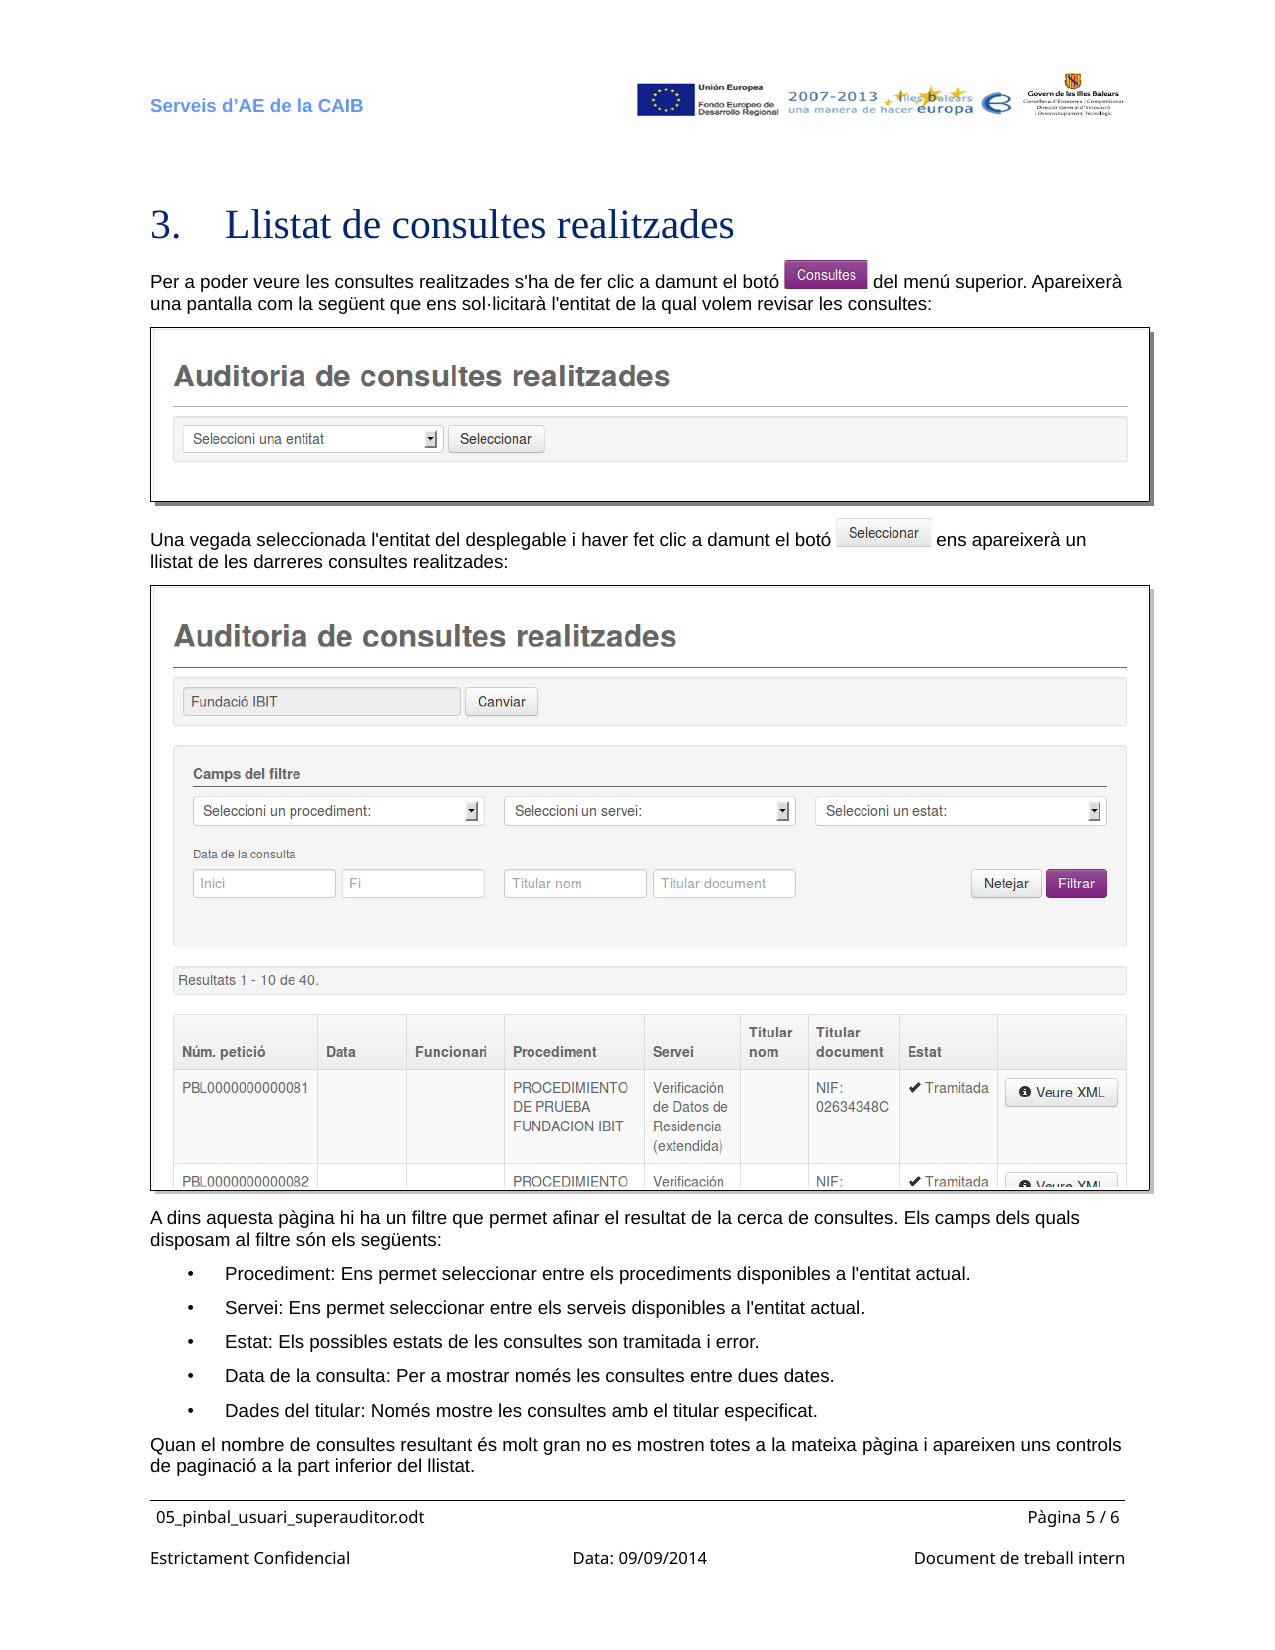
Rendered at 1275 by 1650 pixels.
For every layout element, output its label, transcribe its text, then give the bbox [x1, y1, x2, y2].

list Estat: Els possibles estats de les consultes son tramitada i error. [187, 1331, 1125, 1353]
picture [153, 329, 1147, 498]
text Per a poder veure les consultes realitzades s'ha de fer clic a damunt el botó del menú superior. Apareixerà una pantalla com la següent que ens sol·licitarà l'entitat de la qual volem revisar les consultes: [150, 260, 1125, 314]
subtitle Llistat de consultes realitzades [150, 200, 1125, 248]
list Servei: Ens permet seleccionar entre els serveis disponibles a l'entitat actual. [187, 1297, 1125, 1318]
text A dins aquesta pàgina hi ha un filtre que permet afinar el resultat de la cerca de consultes. Els camps dels quals disposam al filtre són els següents: [150, 1207, 1125, 1250]
text Quan el nombre de consultes resultant és molt gran no es mostren totes a la mateixa pàgina i apareixen uns controls de paginació a la part inferior del llistat. [150, 1433, 1125, 1477]
list Procediment: Ens permet seleccionar entre els procediments disponibles a l'entitat actual. [187, 1263, 1125, 1284]
picture [153, 587, 1147, 1187]
list Dades del titular: Només mostre les consultes amb el titular especificat. [187, 1399, 1125, 1421]
picture [836, 518, 932, 547]
picture [784, 260, 868, 289]
list Data de la consulta: Per a mostrar només les consultes entre dues dates. [187, 1365, 1125, 1387]
picture [636, 73, 1125, 116]
text Una vegada seleccionada l'entitat del desplegable i haver fet clic a damunt el botó ens apareixerà un llistat de les darreres consultes realitzades: [150, 518, 1125, 572]
